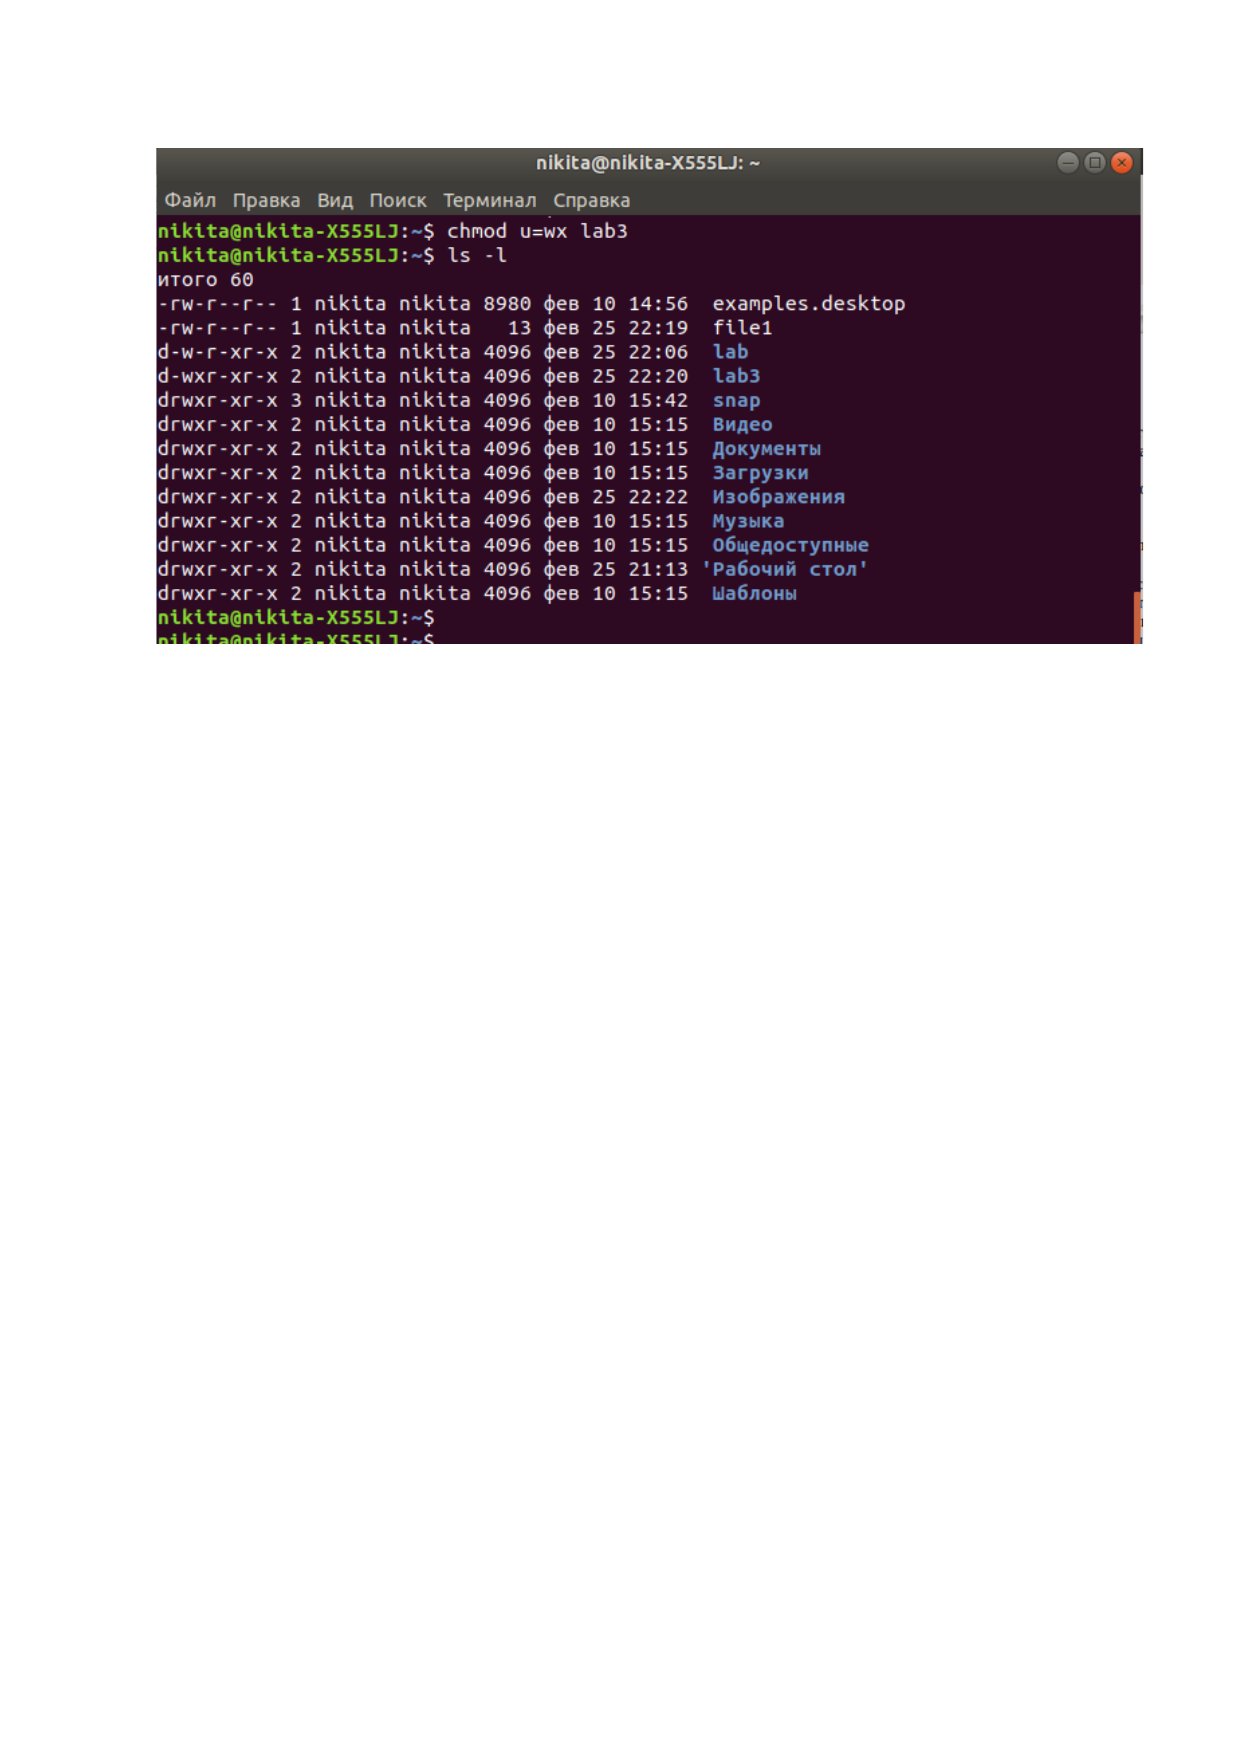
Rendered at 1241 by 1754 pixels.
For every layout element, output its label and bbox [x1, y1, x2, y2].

picture [156, 148, 949, 644]
